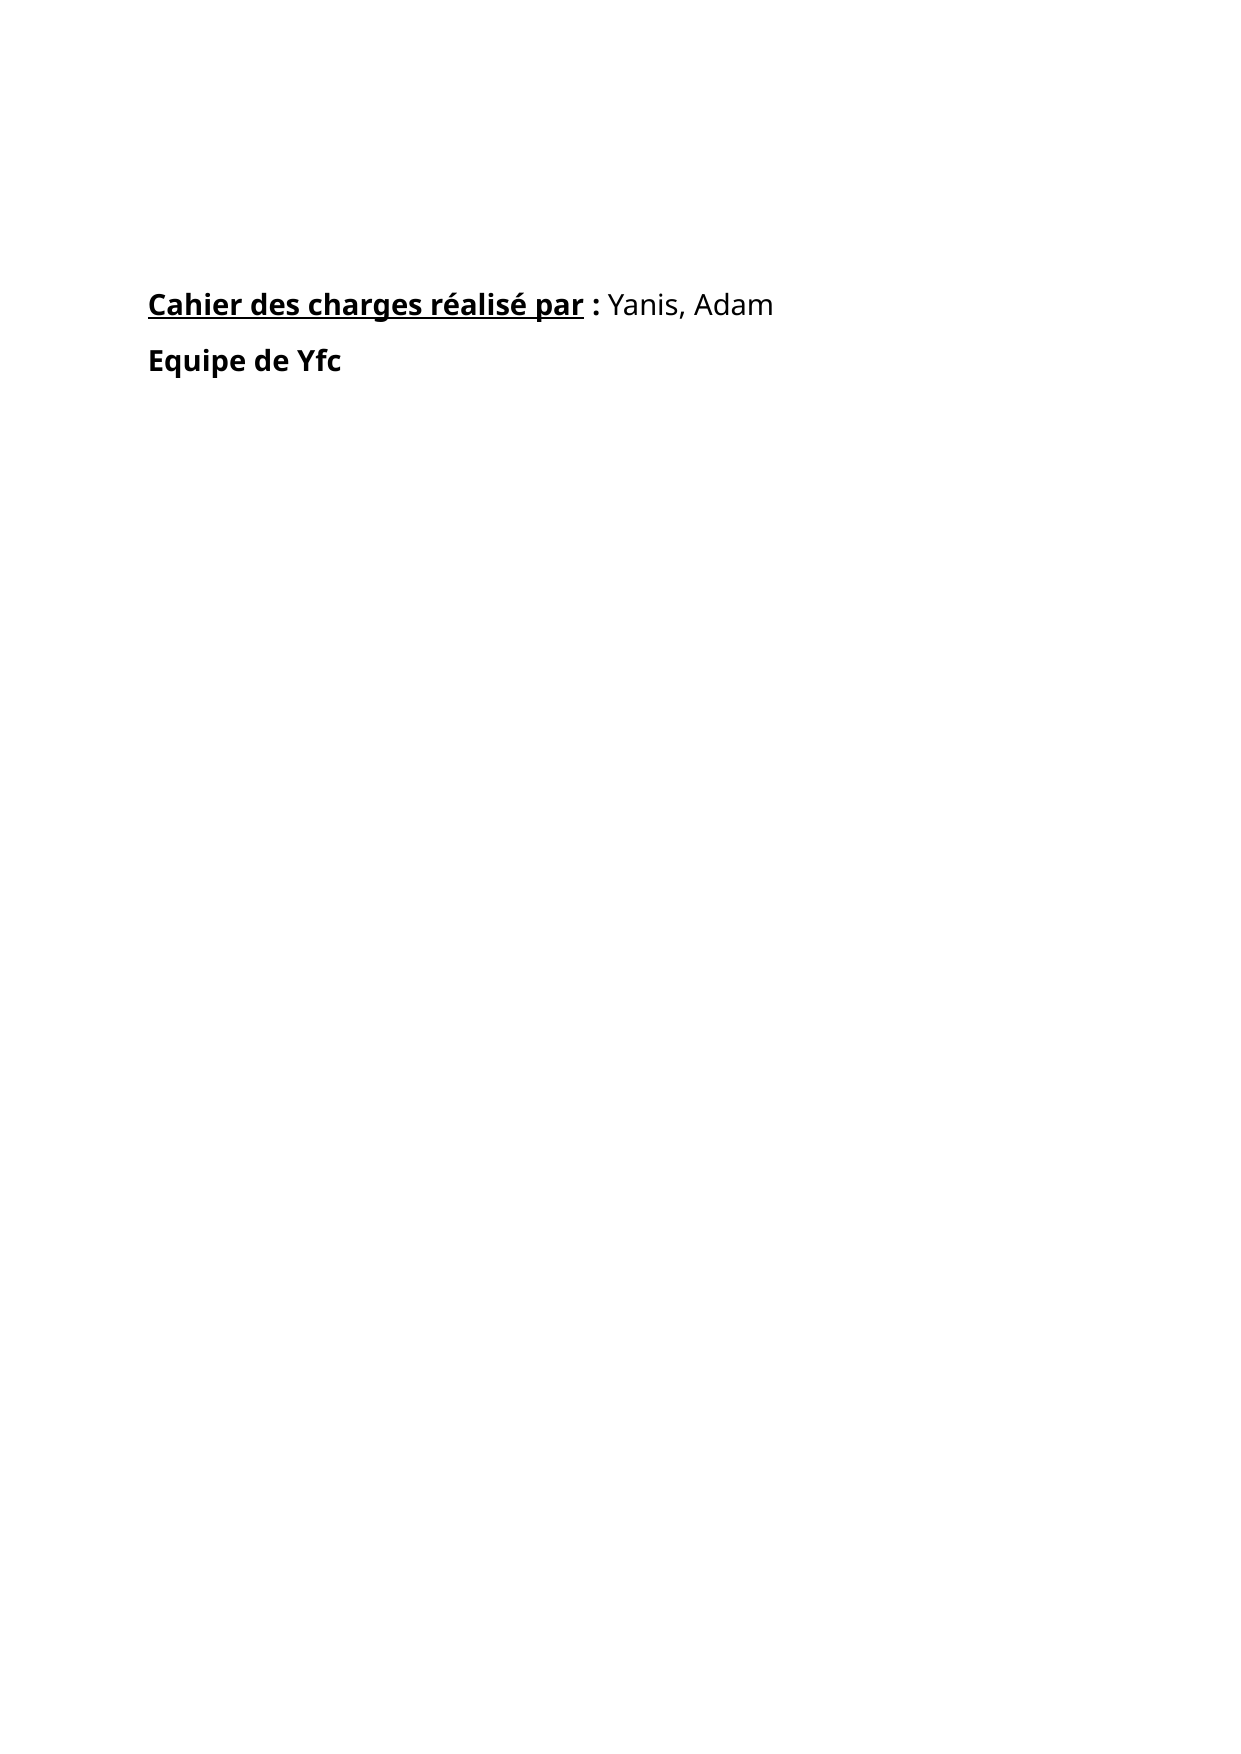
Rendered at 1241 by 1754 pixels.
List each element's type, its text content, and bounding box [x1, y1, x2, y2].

text Cahier des charges réalisé par : Yanis, Adam [148, 148, 1093, 323]
text Equipe de Yfc [148, 340, 1093, 464]
